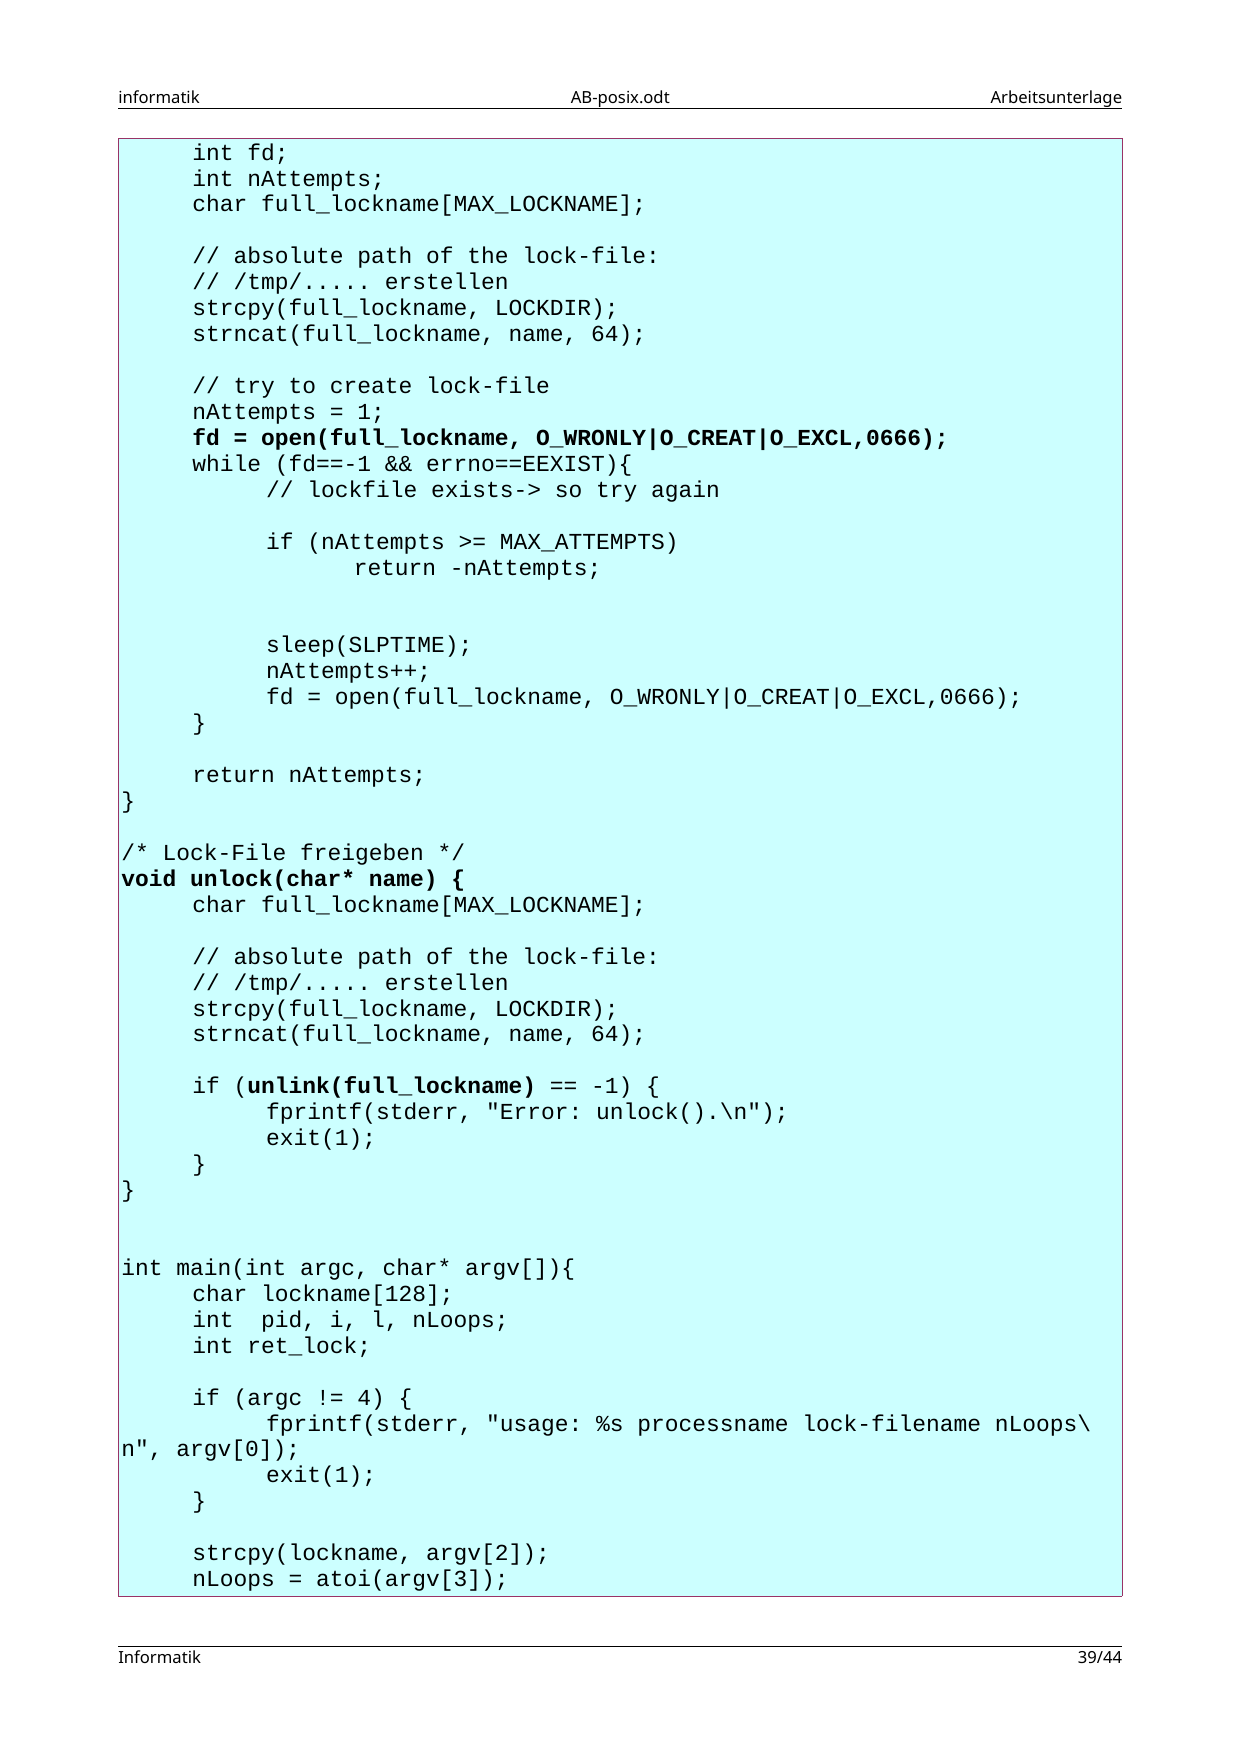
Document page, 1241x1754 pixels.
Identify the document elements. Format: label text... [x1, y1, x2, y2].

text if (unlink(full_lockname) == -1) { [119, 1072, 1122, 1098]
text // /tmp/..... erstellen [119, 968, 1122, 994]
text // absolute path of the lock-file: [119, 242, 1122, 268]
text exit(1); [119, 1123, 1122, 1149]
text exit(1); [119, 1461, 1122, 1487]
text return -nAttempts; [119, 553, 1122, 579]
text sleep(SLPTIME); [119, 631, 1122, 657]
text fd = open(full_lockname, O_WRONLY|O_CREAT|O_EXCL,0666); [119, 423, 1122, 449]
text int ret_lock; [119, 1331, 1122, 1357]
text strcpy(full_lockname, LOCKDIR); [119, 293, 1122, 319]
text nAttempts++; [119, 657, 1122, 683]
text nAttempts = 1; [119, 397, 1122, 423]
text } [119, 708, 1122, 734]
text // lockfile exists-> so try again [119, 475, 1122, 501]
text fprintf(stderr, "usage: %s processname lock-filename nLoops\n", argv[0]); [119, 1409, 1122, 1461]
text // absolute path of the lock-file: [119, 942, 1122, 968]
text while (fd==-1 && errno==EEXIST){ [119, 449, 1122, 475]
text fprintf(stderr, "Error: unlock().\n"); [119, 1098, 1122, 1123]
text char full_lockname[MAX_LOCKNAME]; [119, 890, 1122, 916]
text strncat(full_lockname, name, 64); [119, 1020, 1122, 1046]
text /* Lock-File freigeben */ [119, 838, 1122, 864]
text } [119, 1149, 1122, 1175]
text strncat(full_lockname, name, 64); [119, 319, 1122, 345]
text if (nAttempts >= MAX_ATTEMPTS) [119, 527, 1122, 553]
text char lockname[128]; [119, 1279, 1122, 1305]
text strcpy(lockname, argv[2]); [119, 1538, 1122, 1564]
text strcpy(full_lockname, LOCKDIR); [119, 994, 1122, 1020]
text nLoops = atoi(argv[3]); [119, 1564, 1122, 1596]
text return nAttempts; [119, 760, 1122, 786]
text } [119, 1175, 1122, 1201]
text } [119, 786, 1122, 812]
text fd = open(full_lockname, O_WRONLY|O_CREAT|O_EXCL,0666); [119, 683, 1122, 708]
text int pid, i, l, nLoops; [119, 1305, 1122, 1331]
text } [119, 1487, 1122, 1513]
text int main(int argc, char* argv[]){ [119, 1253, 1122, 1279]
text if (argc != 4) { [119, 1383, 1122, 1409]
text // /tmp/..... erstellen [119, 268, 1122, 293]
text int nAttempts; [119, 164, 1122, 190]
text char full_lockname[MAX_LOCKNAME]; [119, 190, 1122, 216]
text int fd; [119, 139, 1122, 164]
text void unlock(char* name) { [119, 864, 1122, 890]
text // try to create lock-file [119, 371, 1122, 397]
